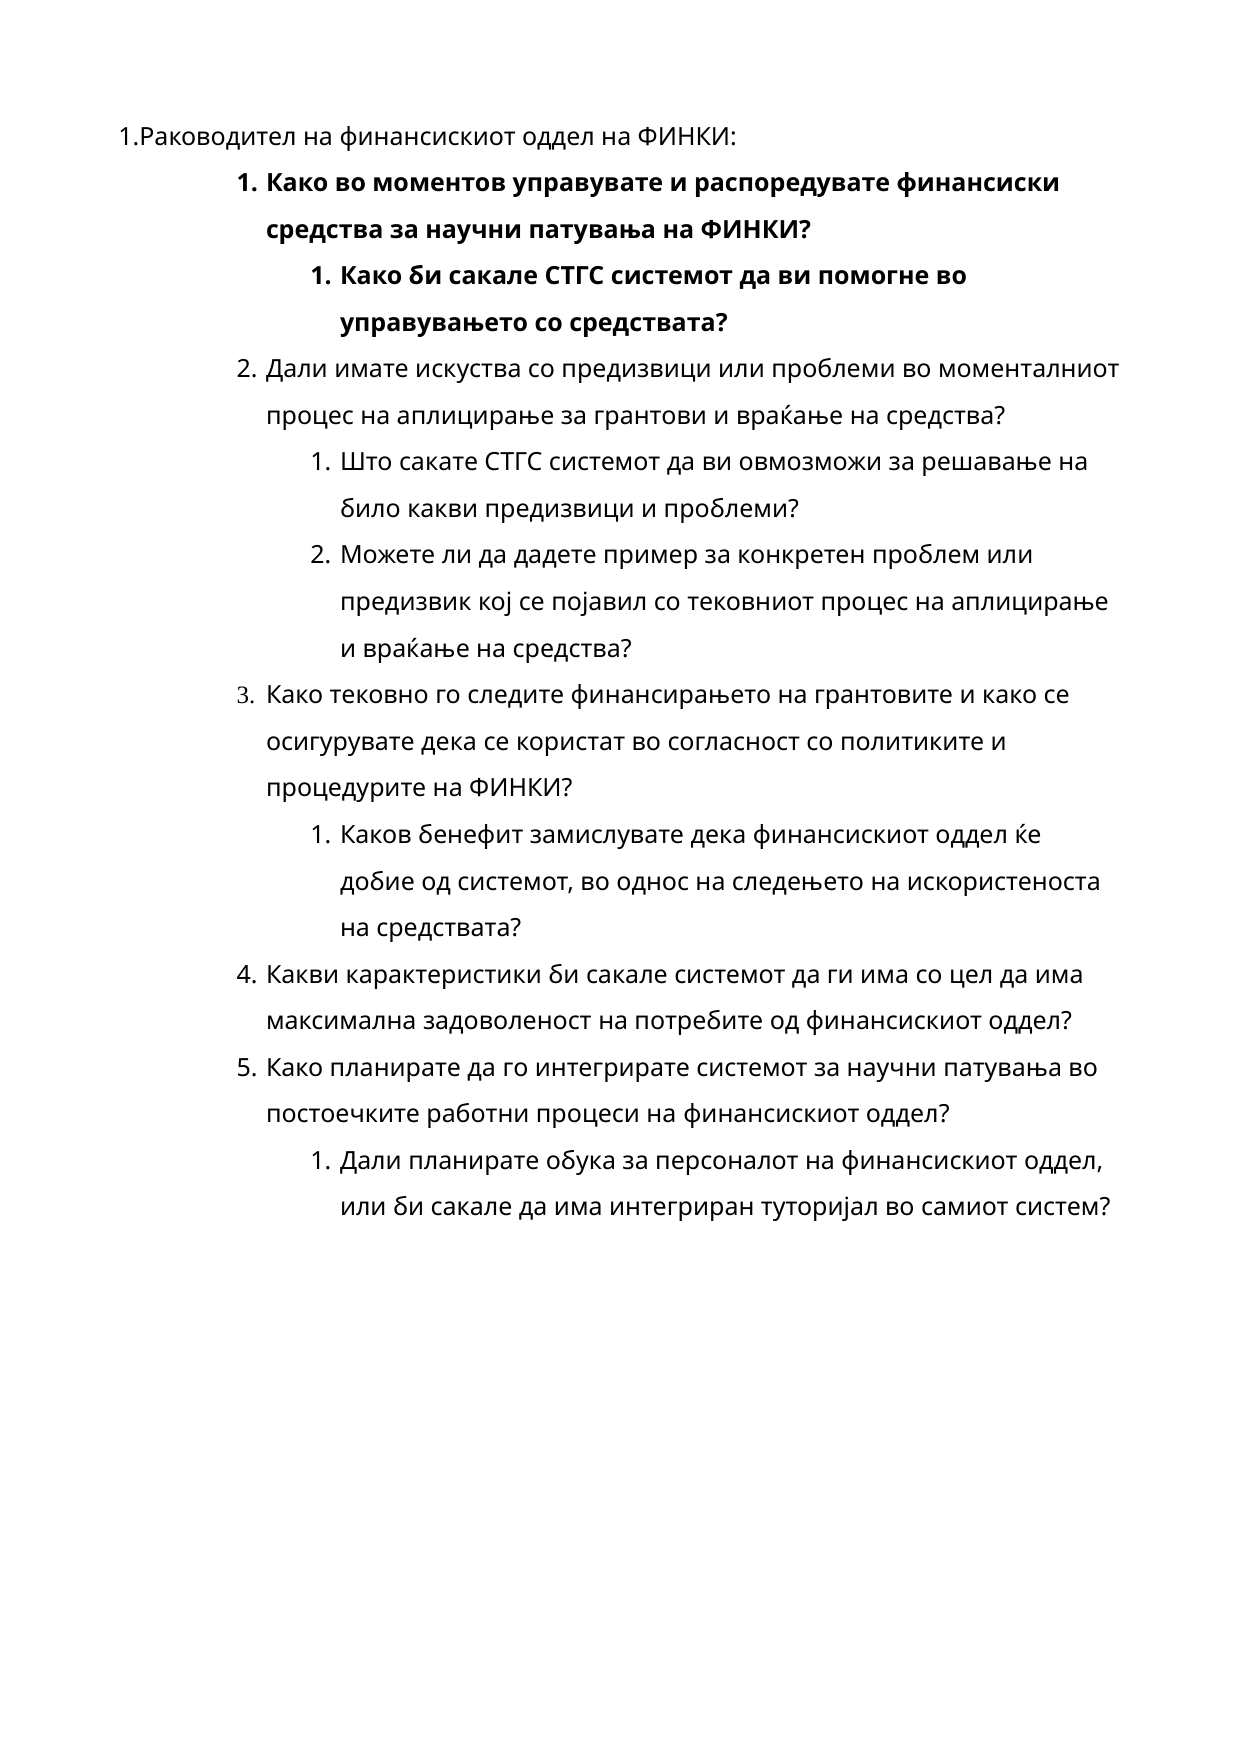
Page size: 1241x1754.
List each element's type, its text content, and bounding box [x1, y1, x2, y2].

list Како планирате да го интегрирате системот за научни патувања во постоечките работни процеси на финансискиот оддел? [236, 1049, 1122, 1130]
list Каков бенефит замислувате дека финансискиот оддел ќе добие од системот, во однос на следењето на искористеноста на средствата? [310, 817, 1122, 944]
list Какви карактеристики би сакале системот да ги има со цел да има максимална задоволеност на потребите од финансискиот оддел? [236, 956, 1122, 1037]
list Можете ли да дадете пример за конкретен проблем или предизвик кој се појавил со тековниот процес на аплицирање и враќање на средства? [310, 537, 1122, 664]
list Раководител на финансискиот оддел на ФИНКИ: [118, 118, 1122, 152]
list Дали планирате обука за персоналот на финансискиот оддел, или би сакале да има интегриран туторијал во самиот систем? [310, 1142, 1122, 1223]
list Како во моментов управувате и распоредувате финансиски средства за научни патувања на ФИНКИ? [236, 165, 1122, 245]
list Што сакате СТГС системот да ви овмозможи за решавање на било какви предизвици и проблеми? [310, 444, 1122, 525]
list Дали имате искуства со предизвици или проблеми во моменталниот процес на аплицирање за грантови и враќање на средства? [236, 351, 1122, 432]
list Како би сакале СТГС системот да ви помогне во управувањето со средствата? [310, 258, 1122, 338]
list Како тековно го следите финансирањето на грантовите и како се осигурувате дека се користат во согласност со политиките и процедурите на ФИНКИ? [236, 677, 1122, 804]
